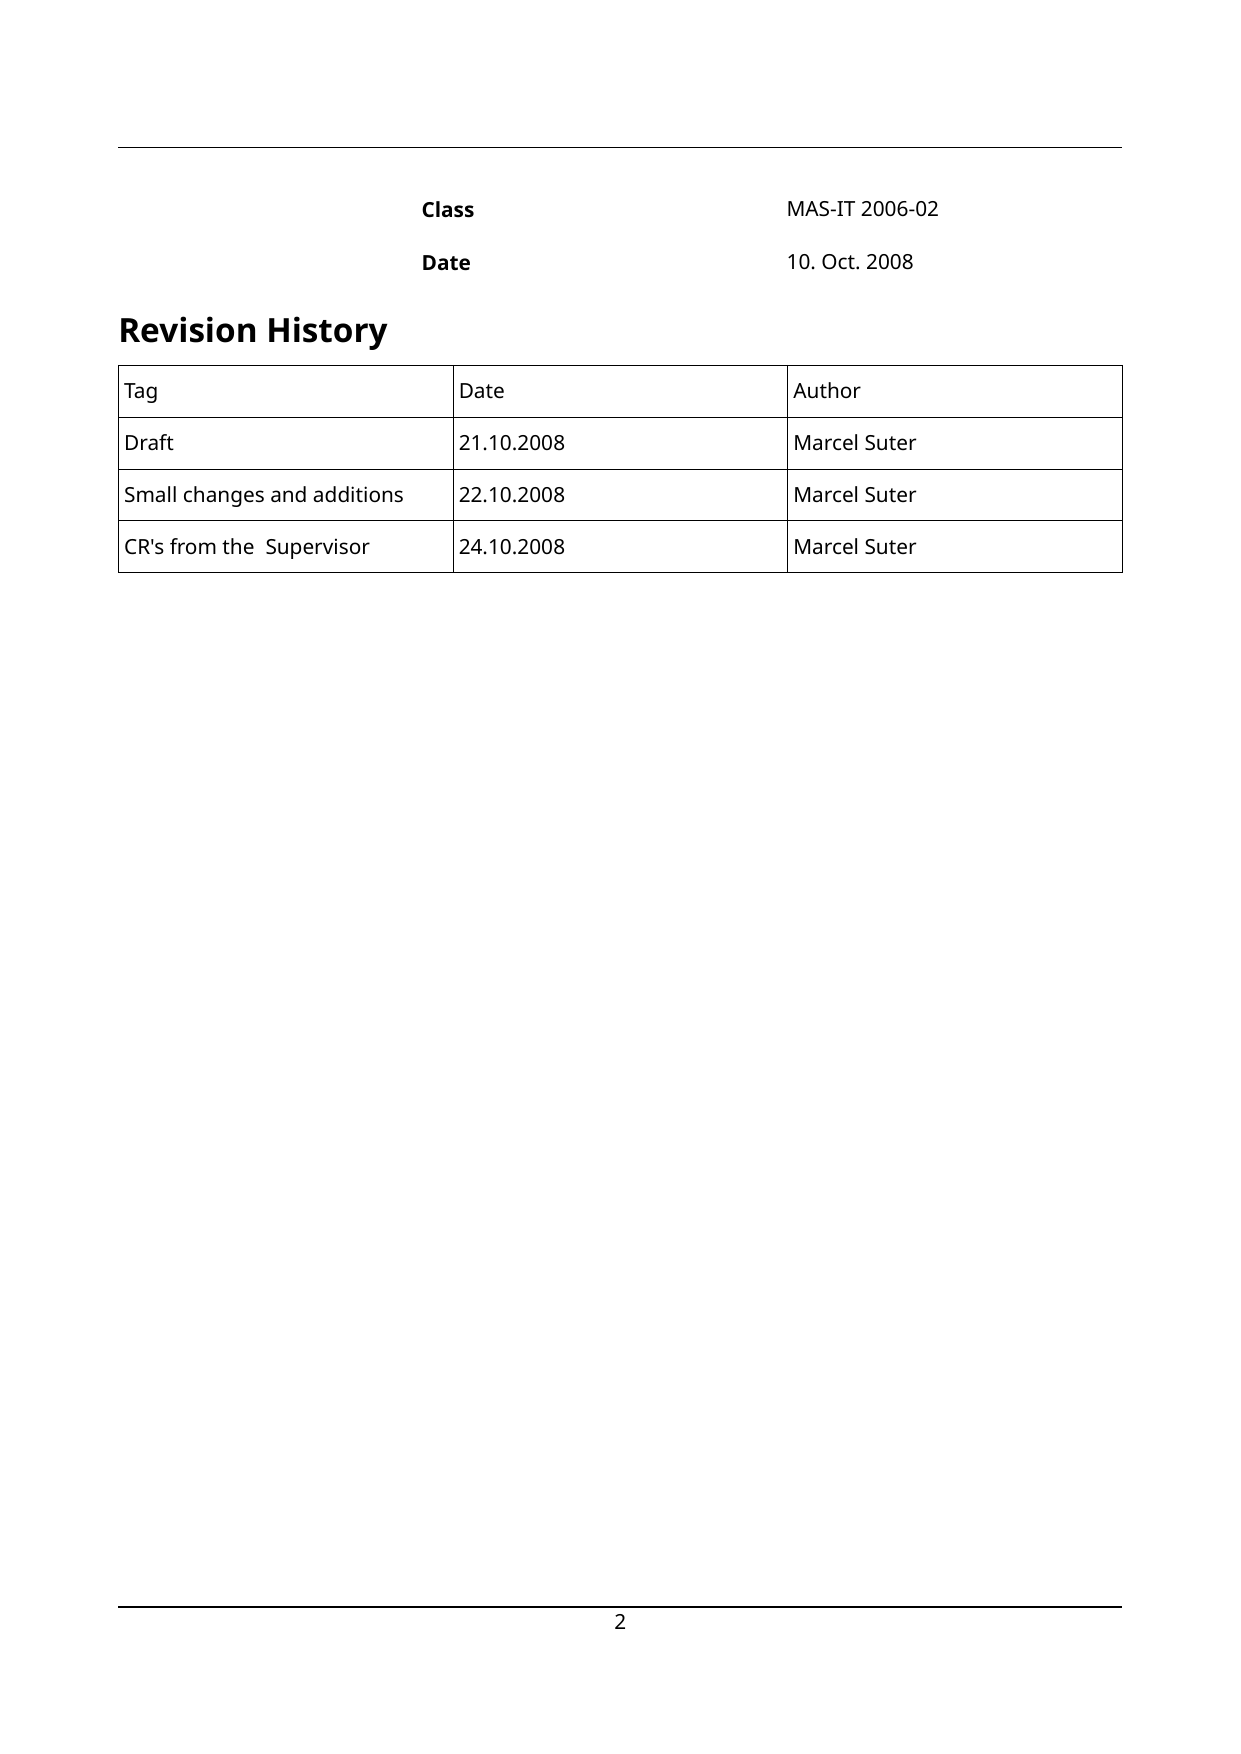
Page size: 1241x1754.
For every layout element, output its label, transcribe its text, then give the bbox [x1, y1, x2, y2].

subtitle Revision History [118, 307, 1122, 352]
table_cell Date [416, 230, 781, 282]
table_cell 24.10.2008 [454, 521, 787, 572]
table_cell Draft [119, 418, 453, 468]
table_cell 22.10.2008 [454, 470, 787, 520]
table_header Tag [119, 366, 453, 417]
table_cell 10. Oct. 2008 [781, 230, 1123, 282]
table_cell Marcel Suter [788, 521, 1122, 572]
table_cell 21.10.2008 [454, 418, 787, 468]
table_header Author [788, 366, 1122, 417]
table_cell Small changes and additions [119, 470, 453, 520]
table_cell Marcel Suter [788, 470, 1122, 520]
table_cell MAS-IT 2006-02 [781, 177, 1123, 229]
table_header Date [454, 366, 787, 417]
table_cell Marcel Suter [788, 418, 1122, 468]
table_cell Class [416, 177, 781, 229]
table_cell CR's from the Supervisor [119, 521, 453, 572]
